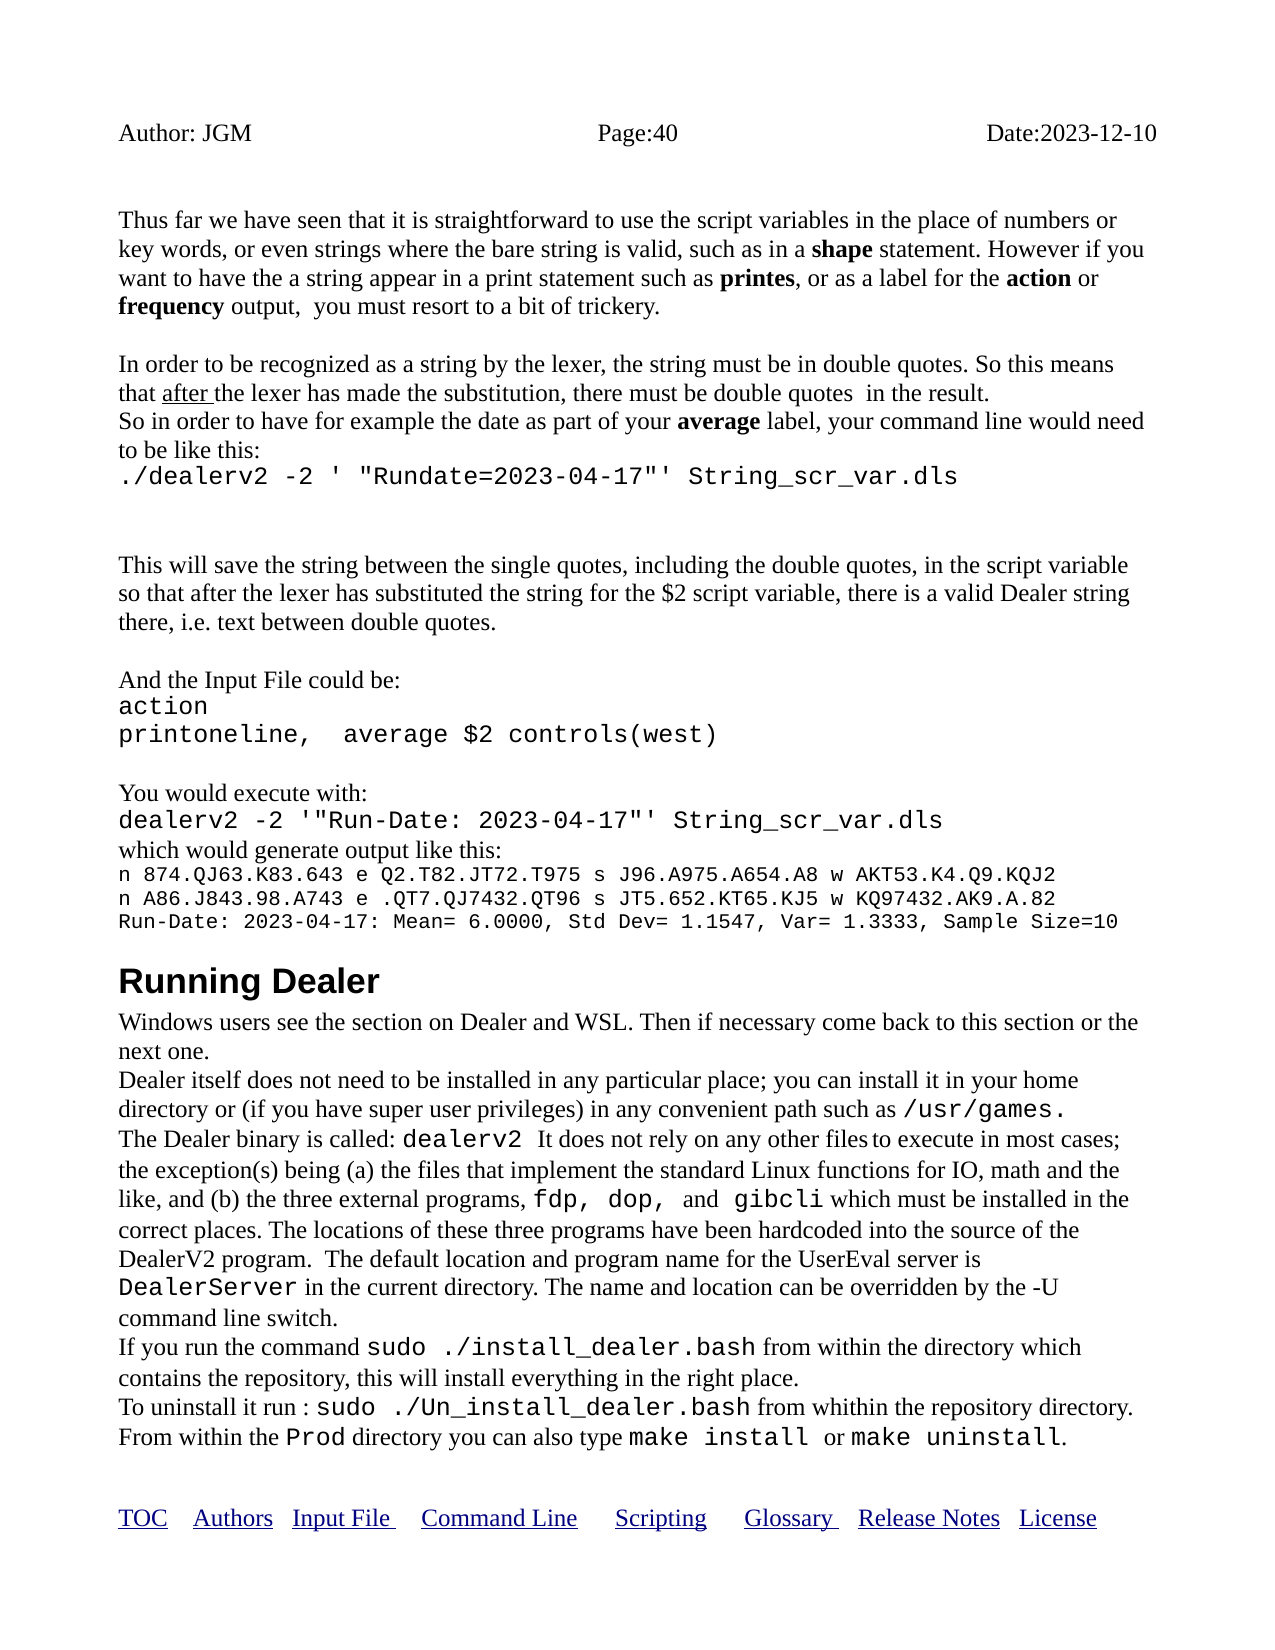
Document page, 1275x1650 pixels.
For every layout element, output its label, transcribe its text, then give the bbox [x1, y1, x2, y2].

text From within the Prod directory you can also type make install or make uninstall. [118, 1422, 1157, 1453]
text Windows users see the section on Dealer and WSL. Then if necessary come back to this section or the next one. [118, 1007, 1157, 1065]
subtitle Running Dealer [118, 961, 1157, 1001]
text You would execute with: [118, 778, 1157, 807]
text ./dealerv2 -2 ' "Rundate=2023-04-17"' String_scr_var.dls [118, 464, 1157, 492]
text And the Input File could be: [118, 665, 1157, 693]
text n 874.QJ63.K83.643 e Q2.T82.JT72.T975 s J96.A975.A654.A8 w AKT53.K4.Q9.KQJ2 [118, 864, 1157, 888]
text printoneline, average $2 controls(west) [118, 722, 1157, 750]
text This will save the string between the single quotes, including the double quotes, in the script variable so that after the lexer has substituted the string for the $2 script variable, there is a valid Dealer string there, i.e. text between double quotes. [118, 550, 1157, 636]
text dealerv2 -2 '"Run-Date: 2023-04-17"' String_scr_var.dls [118, 807, 1157, 836]
text Run-Date: 2023-04-17: Mean= 6.0000, Std Dev= 1.1547, Var= 1.3333, Sample Size=10 [118, 912, 1157, 935]
text which would generate output like this: [118, 836, 1157, 864]
text The Dealer binary is called: dealerv2 It does not rely on any other files to execute in most cases; the exception(s) being (a) the files that implement the standard Linux functions for IO, math and the like, and (b) the three external programs, fdp, dop, and gibcli which must be installed in the correct places. The locations of these three programs have been hardcoded into the source of the DealerV2 program. The default location and program name for the UserEval server is DealerServer in the current directory. The name and location can be overridden by the -U command line switch. [118, 1124, 1157, 1332]
text n A86.J843.98.A743 e .QT7.QJ7432.QT96 s JT5.652.KT65.KJ5 w KQ97432.AK9.A.82 [118, 888, 1157, 912]
text action [118, 693, 1157, 722]
text So in order to have for example the date as part of your average label, your command line would need to be like this: [118, 406, 1157, 464]
text To uninstall it run : sudo ./Un_install_dealer.bash from whithin the repository directory. [118, 1392, 1157, 1422]
text In order to be recognized as a string by the lexer, the string must be in double quotes. So this means that after the lexer has made the substitution, there must be double quotes in the result. [118, 349, 1157, 406]
text Dealer itself does not need to be installed in any particular place; you can install it in your home directory or (if you have super user privileges) in any convenient path such as /usr/games. [118, 1065, 1157, 1124]
text If you run the command sudo ./install_dealer.bash from within the directory which contains the repository, this will install everything in the right place. [118, 1332, 1157, 1392]
text Thus far we have seen that it is straightforward to use the script variables in the place of numbers or key words, or even strings where the bare string is valid, such as in a shape statement. However if you want to have the a string appear in a print statement such as printes, or as a label for the action or frequency output, you must resort to a bit of trickery. [118, 205, 1157, 320]
